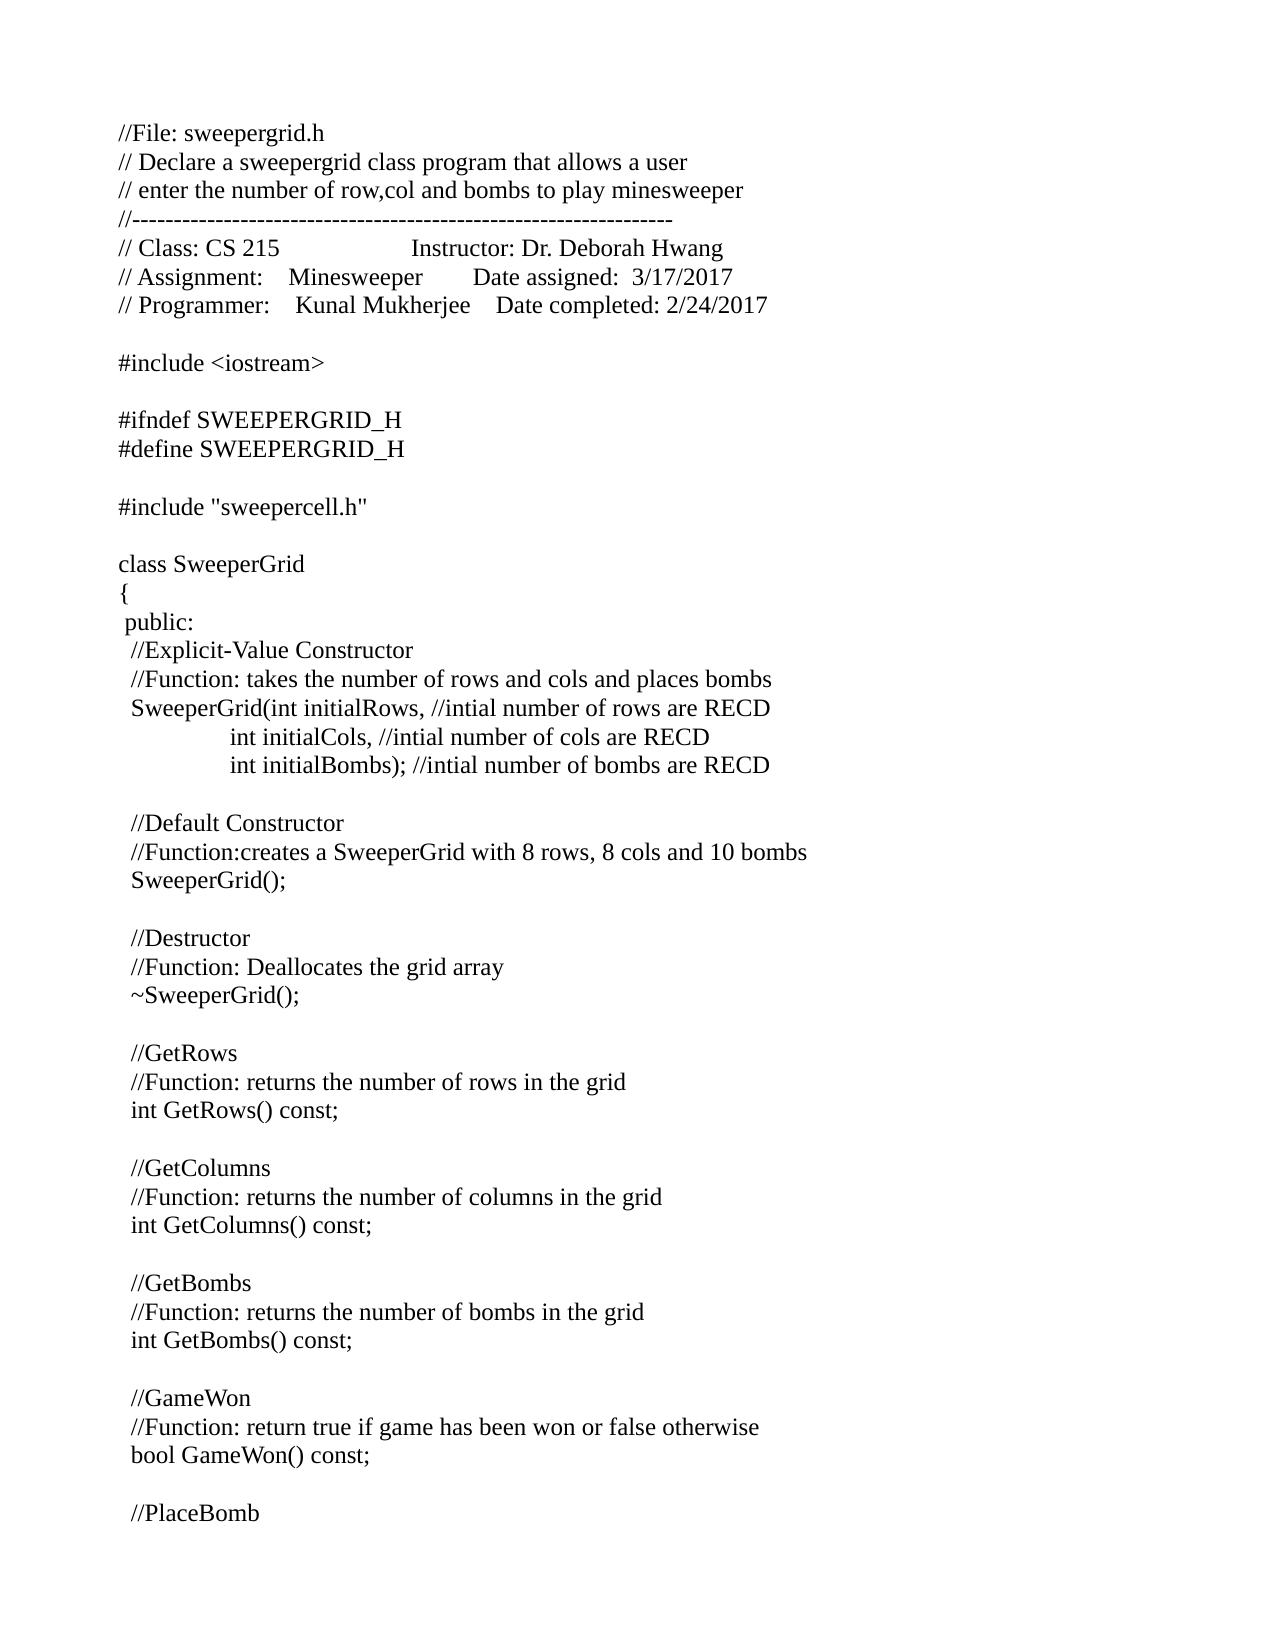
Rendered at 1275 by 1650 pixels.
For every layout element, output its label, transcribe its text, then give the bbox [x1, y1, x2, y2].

text // Programmer: Kunal Mukherjee Date completed: 2/24/2017 [118, 291, 1157, 319]
text { [118, 578, 1157, 607]
text //Function: returns the number of columns in the grid [118, 1182, 1157, 1211]
text int initialBombs); //intial number of bombs are RECD [118, 751, 1157, 779]
text //Explicit-Value Constructor [118, 636, 1157, 664]
text // Class: CS 215 Instructor: Dr. Deborah Hwang [118, 233, 1157, 262]
text //Function:creates a SweeperGrid with 8 rows, 8 cols and 10 bombs [118, 837, 1157, 866]
text //Function: takes the number of rows and cols and places bombs [118, 664, 1157, 693]
text #ifndef SWEEPERGRID_H [118, 406, 1157, 434]
text //GetColumns [118, 1153, 1157, 1182]
text //File: sweepergrid.h [118, 118, 1157, 147]
text //Function: returns the number of rows in the grid [118, 1067, 1157, 1096]
text #include <iostream> [118, 348, 1157, 377]
text int GetColumns() const; [118, 1211, 1157, 1239]
text // Assignment: Minesweeper Date assigned: 3/17/2017 [118, 262, 1157, 291]
text // enter the number of row,col and bombs to play minesweeper [118, 176, 1157, 204]
text //Default Constructor [118, 808, 1157, 837]
text #include "sweepercell.h" [118, 492, 1157, 521]
text //GameWon [118, 1383, 1157, 1412]
text ~SweeperGrid(); [118, 981, 1157, 1009]
text //Function: Deallocates the grid array [118, 952, 1157, 981]
text //Destructor [118, 923, 1157, 952]
text // Declare a sweepergrid class program that allows a user [118, 147, 1157, 176]
text SweeperGrid(); [118, 866, 1157, 894]
text //Function: returns the number of bombs in the grid [118, 1297, 1157, 1326]
text //GetRows [118, 1038, 1157, 1067]
text SweeperGrid(int initialRows, //intial number of rows are RECD [118, 693, 1157, 722]
text //GetBombs [118, 1268, 1157, 1297]
text int GetBombs() const; [118, 1326, 1157, 1354]
text //Function: return true if game has been won or false otherwise [118, 1412, 1157, 1441]
text //----------------------------------------------------------------- [118, 204, 1157, 233]
text class SweeperGrid [118, 549, 1157, 578]
text public: [118, 607, 1157, 636]
text bool GameWon() const; [118, 1441, 1157, 1469]
text //PlaceBomb [118, 1498, 1157, 1527]
text int GetRows() const; [118, 1096, 1157, 1124]
text #define SWEEPERGRID_H [118, 434, 1157, 463]
text int initialCols, //intial number of cols are RECD [118, 722, 1157, 751]
